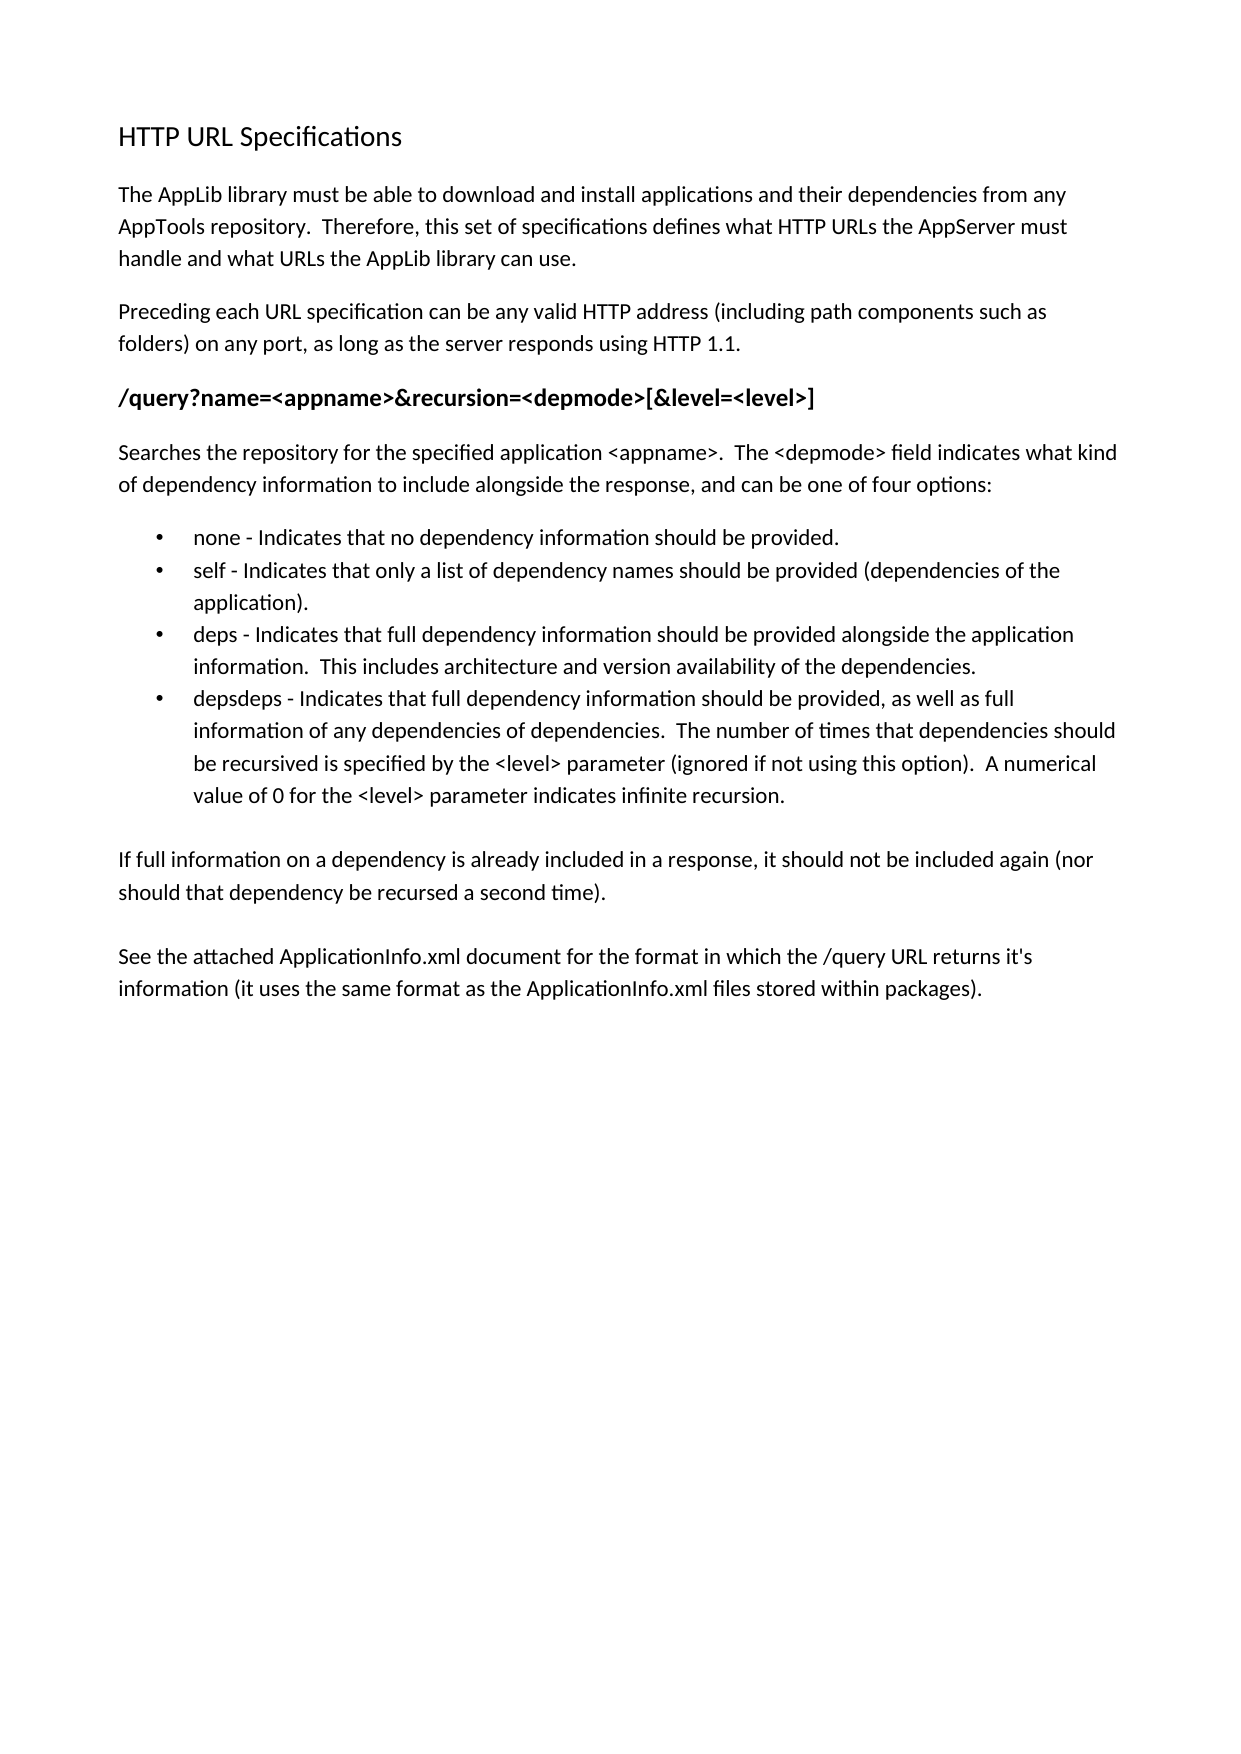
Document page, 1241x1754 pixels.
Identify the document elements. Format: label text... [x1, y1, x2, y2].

list none - Indicates that no dependency information should be provided. [156, 523, 1122, 552]
list deps - Indicates that full dependency information should be provided alongside the application information. This includes architecture and version availability of the dependencies. [156, 620, 1122, 680]
list self - Indicates that only a list of dependency names should be provided (dependencies of the application). [156, 556, 1122, 616]
text HTTP URL Specifications [118, 118, 1122, 154]
text See the attached ApplicationInfo.xml document for the format in which the /query URL returns it's information (it uses the same format as the ApplicationInfo.xml files stored within packages). [118, 942, 1122, 1002]
list depsdeps - Indicates that full dependency information should be provided, as well as full information of any dependencies of dependencies. The number of times that dependencies should be recursived is specified by the <level> parameter (ignored if not using this option). A numerical value of 0 for the <level> parameter indicates infinite recursion. [156, 684, 1122, 809]
text If full information on a dependency is already included in a response, it should not be included again (nor should that dependency be recursed a second time). [118, 845, 1122, 906]
text Searches the repository for the specified application <appname>. The <depmode> field indicates what kind of dependency information to include alongside the response, and can be one of four options: [118, 438, 1122, 498]
text The AppLib library must be able to download and install applications and their dependencies from any AppTools repository. Therefore, this set of specifications defines what HTTP URLs the AppServer must handle and what URLs the AppLib library can use. [118, 180, 1122, 272]
text Preceding each URL specification can be any valid HTTP address (including path components such as folders) on any port, as long as the server responds using HTTP 1.1. [118, 297, 1122, 357]
text /query?name=<appname>&recursion=<depmode>[&level=<level>] [118, 382, 1122, 413]
